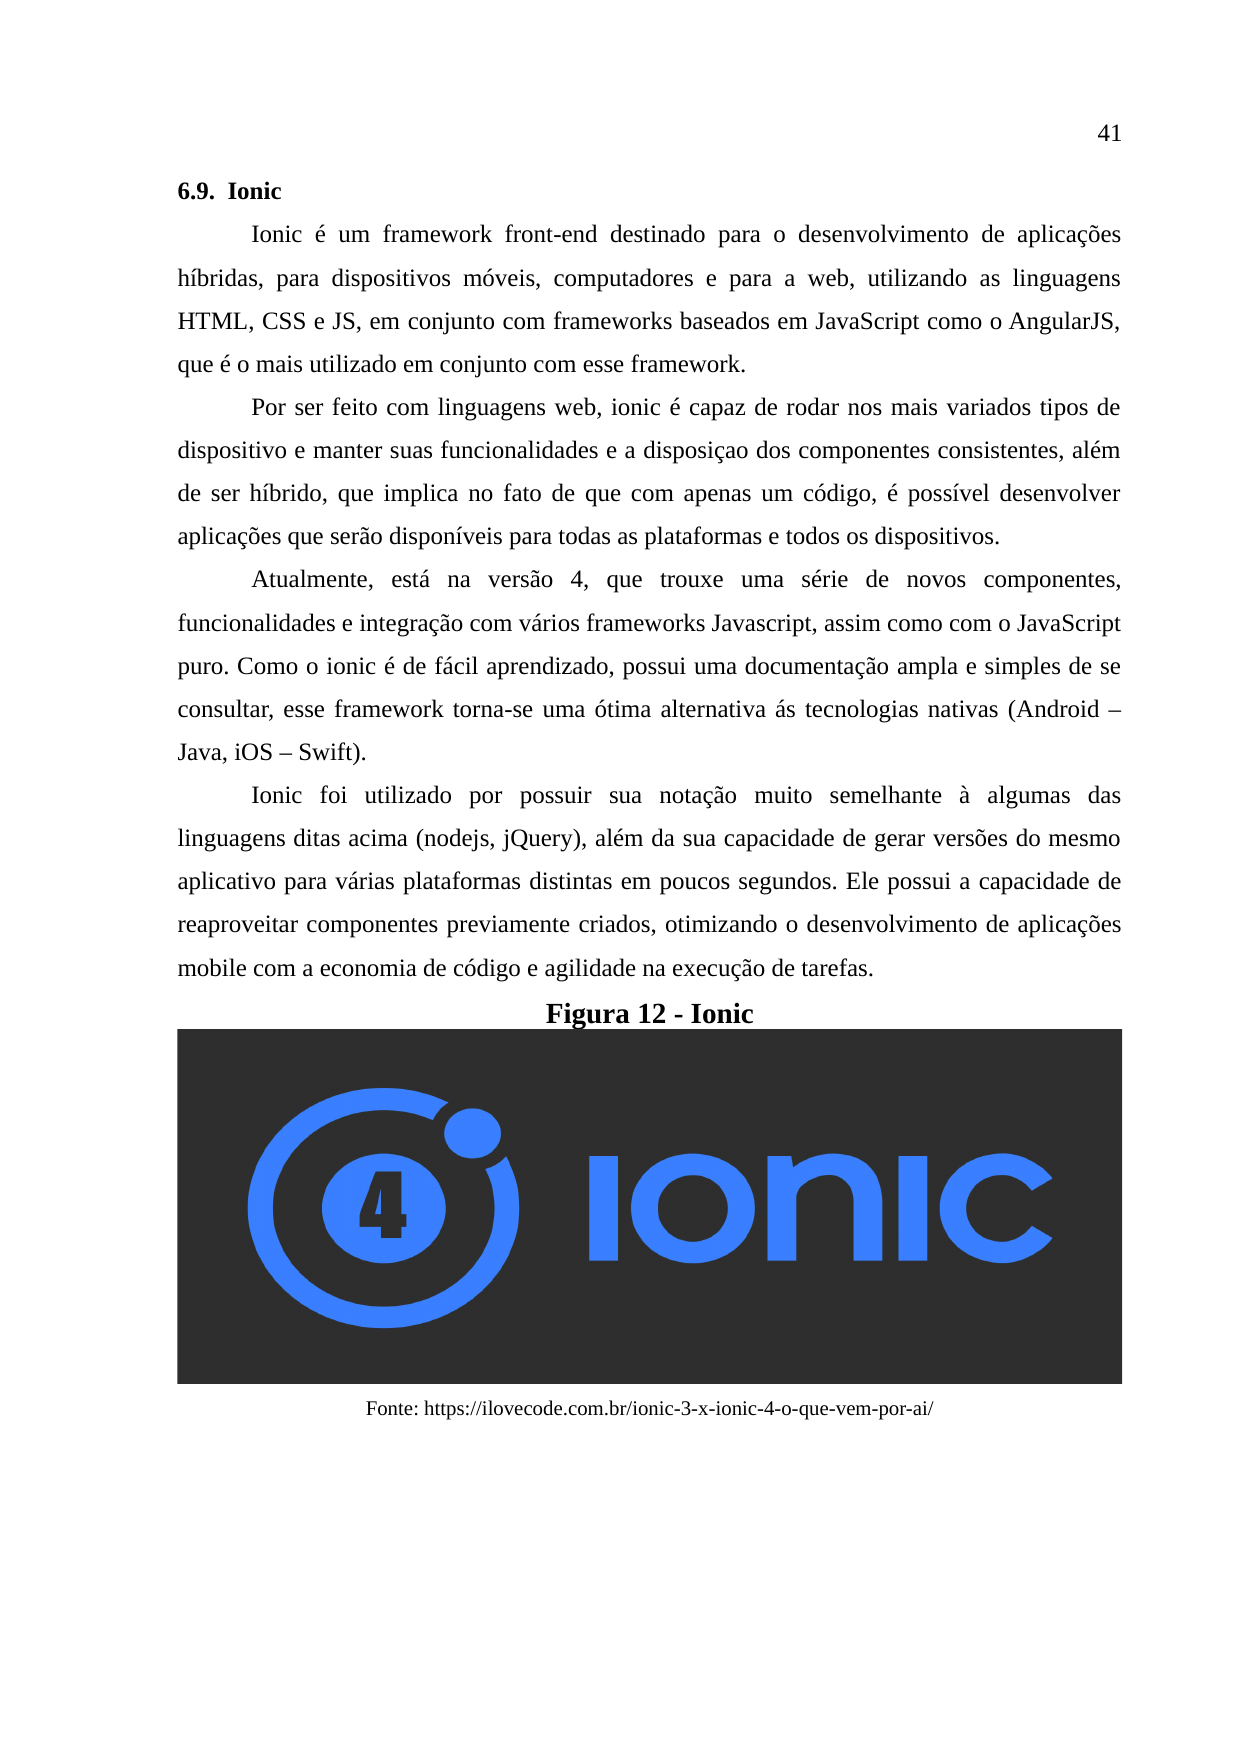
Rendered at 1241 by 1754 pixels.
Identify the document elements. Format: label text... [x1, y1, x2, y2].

subtitle Ionic [177, 176, 1122, 205]
text Ionic é um framework front-end destinado para o desenvolvimento de aplicações híbridas, para dispositivos móveis, computadores e para a web, utilizando as linguagens HTML, CSS e JS, em conjunto com frameworks baseados em JavaScript como o AngularJS, que é o mais utilizado em conjunto com esse framework. [177, 219, 1122, 378]
text Atualmente, está na versão 4, que trouxe uma série de novos componentes, funcionalidades e integração com vários frameworks Javascript, assim como com o JavaScript puro. Como o ionic é de fácil aprendizado, possui uma documentação ampla e simples de se consultar, esse framework torna-se uma ótima alternativa ás tecnologias nativas (Android – Java, iOS – Swift). [177, 564, 1122, 766]
text Figura 12 - Ionic [177, 996, 1122, 1029]
text Fonte: https://ilovecode.com.br/ionic-3-x-ionic-4-o-que-vem-por-ai/ [177, 1384, 1122, 1420]
picture [177, 1029, 1123, 1384]
text Ionic foi utilizado por possuir sua notação muito semelhante à algumas das linguagens ditas acima (nodejs, jQuery), além da sua capacidade de gerar versões do mesmo aplicativo para várias plataformas distintas em poucos segundos. Ele possui a capacidade de reaproveitar componentes previamente criados, otimizando o desenvolvimento de aplicações mobile com a economia de código e agilidade na execução de tarefas. [177, 780, 1122, 981]
text Por ser feito com linguagens web, ionic é capaz de rodar nos mais variados tipos de dispositivo e manter suas funcionalidades e a disposiçao dos componentes consistentes, além de ser híbrido, que implica no fato de que com apenas um código, é possível desenvolver aplicações que serão disponíveis para todas as plataformas e todos os dispositivos. [177, 392, 1122, 550]
